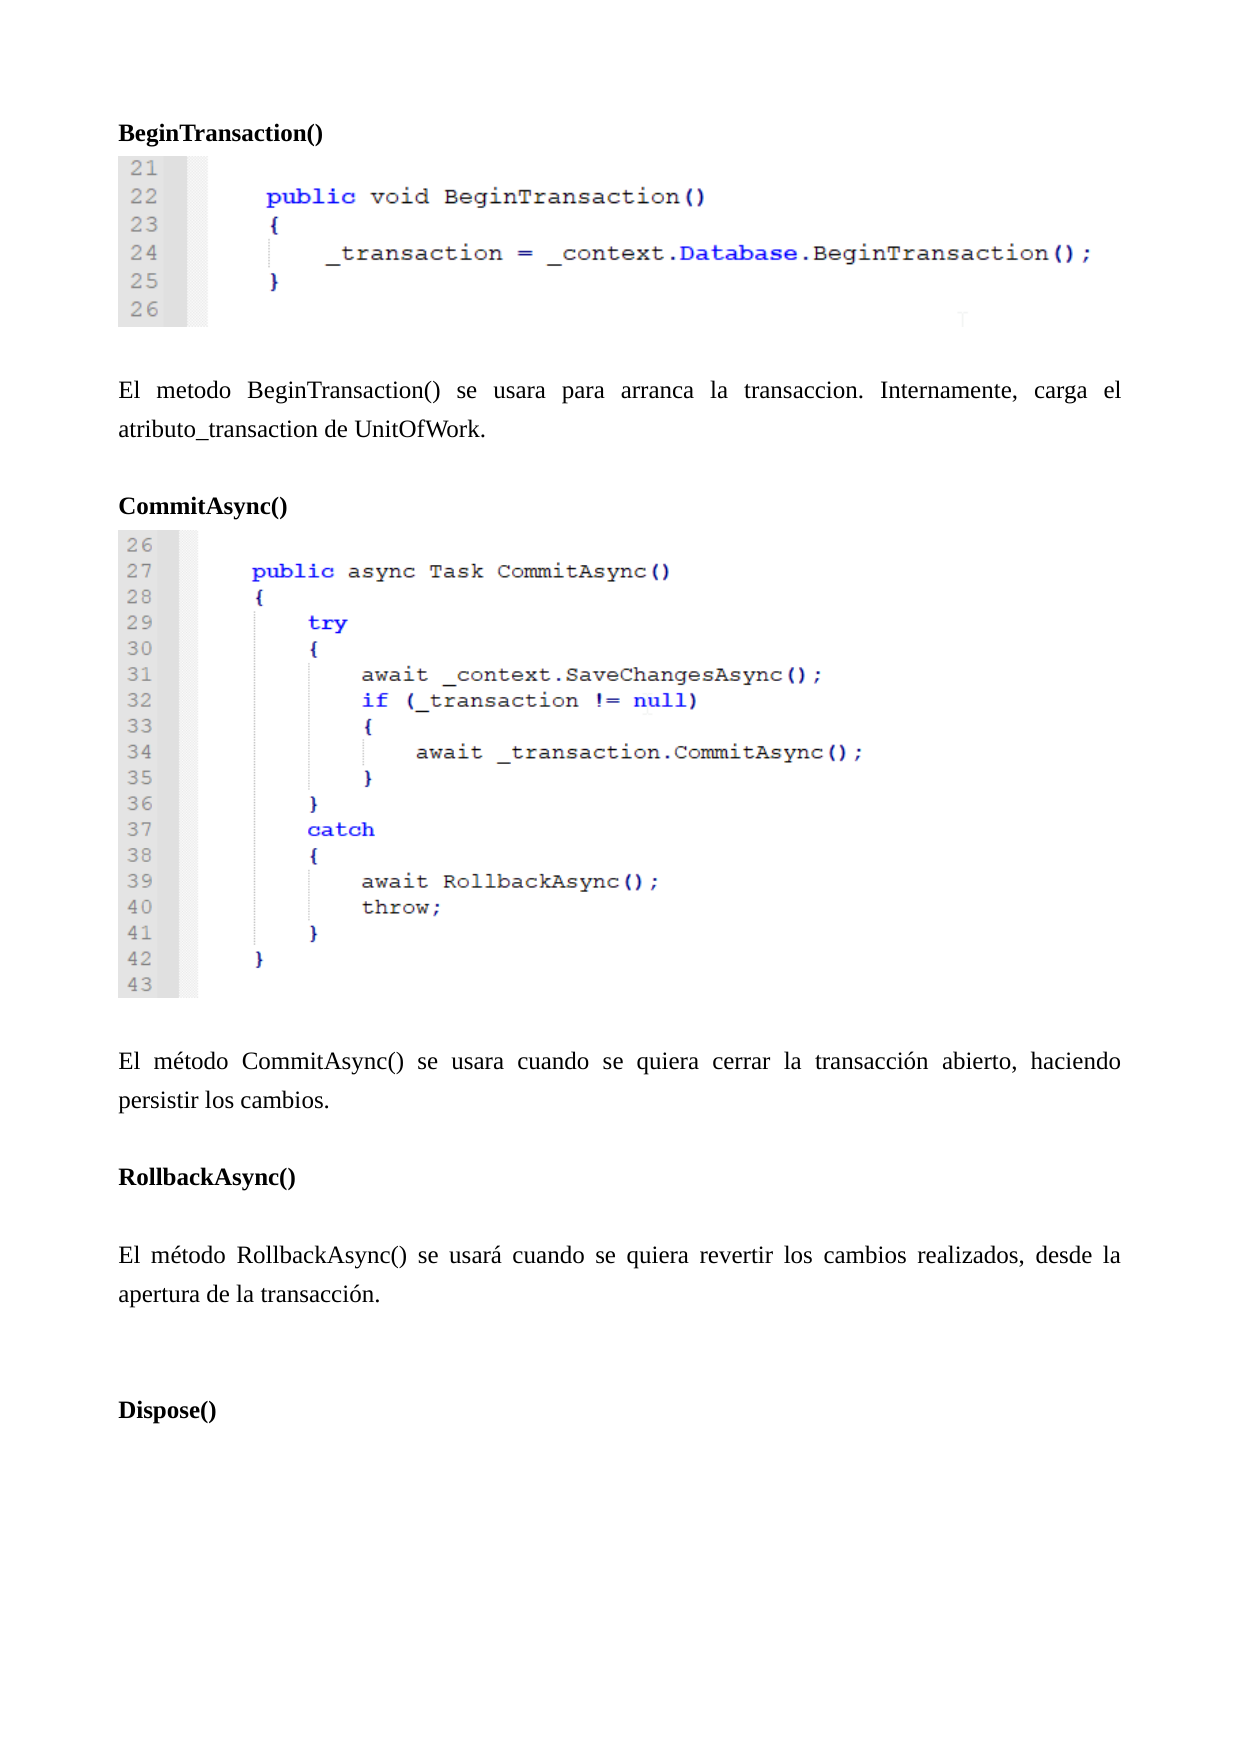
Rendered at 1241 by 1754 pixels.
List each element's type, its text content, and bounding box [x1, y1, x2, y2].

text Dispose() [118, 1395, 1122, 1424]
text CommitAsync() [118, 491, 1122, 520]
text El método CommitAsync() se usara cuando se quiera cerrar la transacción abierto, haciendo persistir los cambios. [118, 1046, 1122, 1114]
picture [118, 156, 1123, 327]
text RollbackAsync() [118, 1162, 1122, 1191]
text El metodo BeginTransaction() se usara para arranca la transaccion. Internamente, carga el atributo_transaction de UnitOfWork. [118, 375, 1122, 443]
text El método RollbackAsync() se usará cuando se quiera revertir los cambios realizados, desde la apertura de la transacción. [118, 1240, 1122, 1307]
text BeginTransaction() [118, 118, 1122, 147]
picture [118, 530, 1123, 998]
